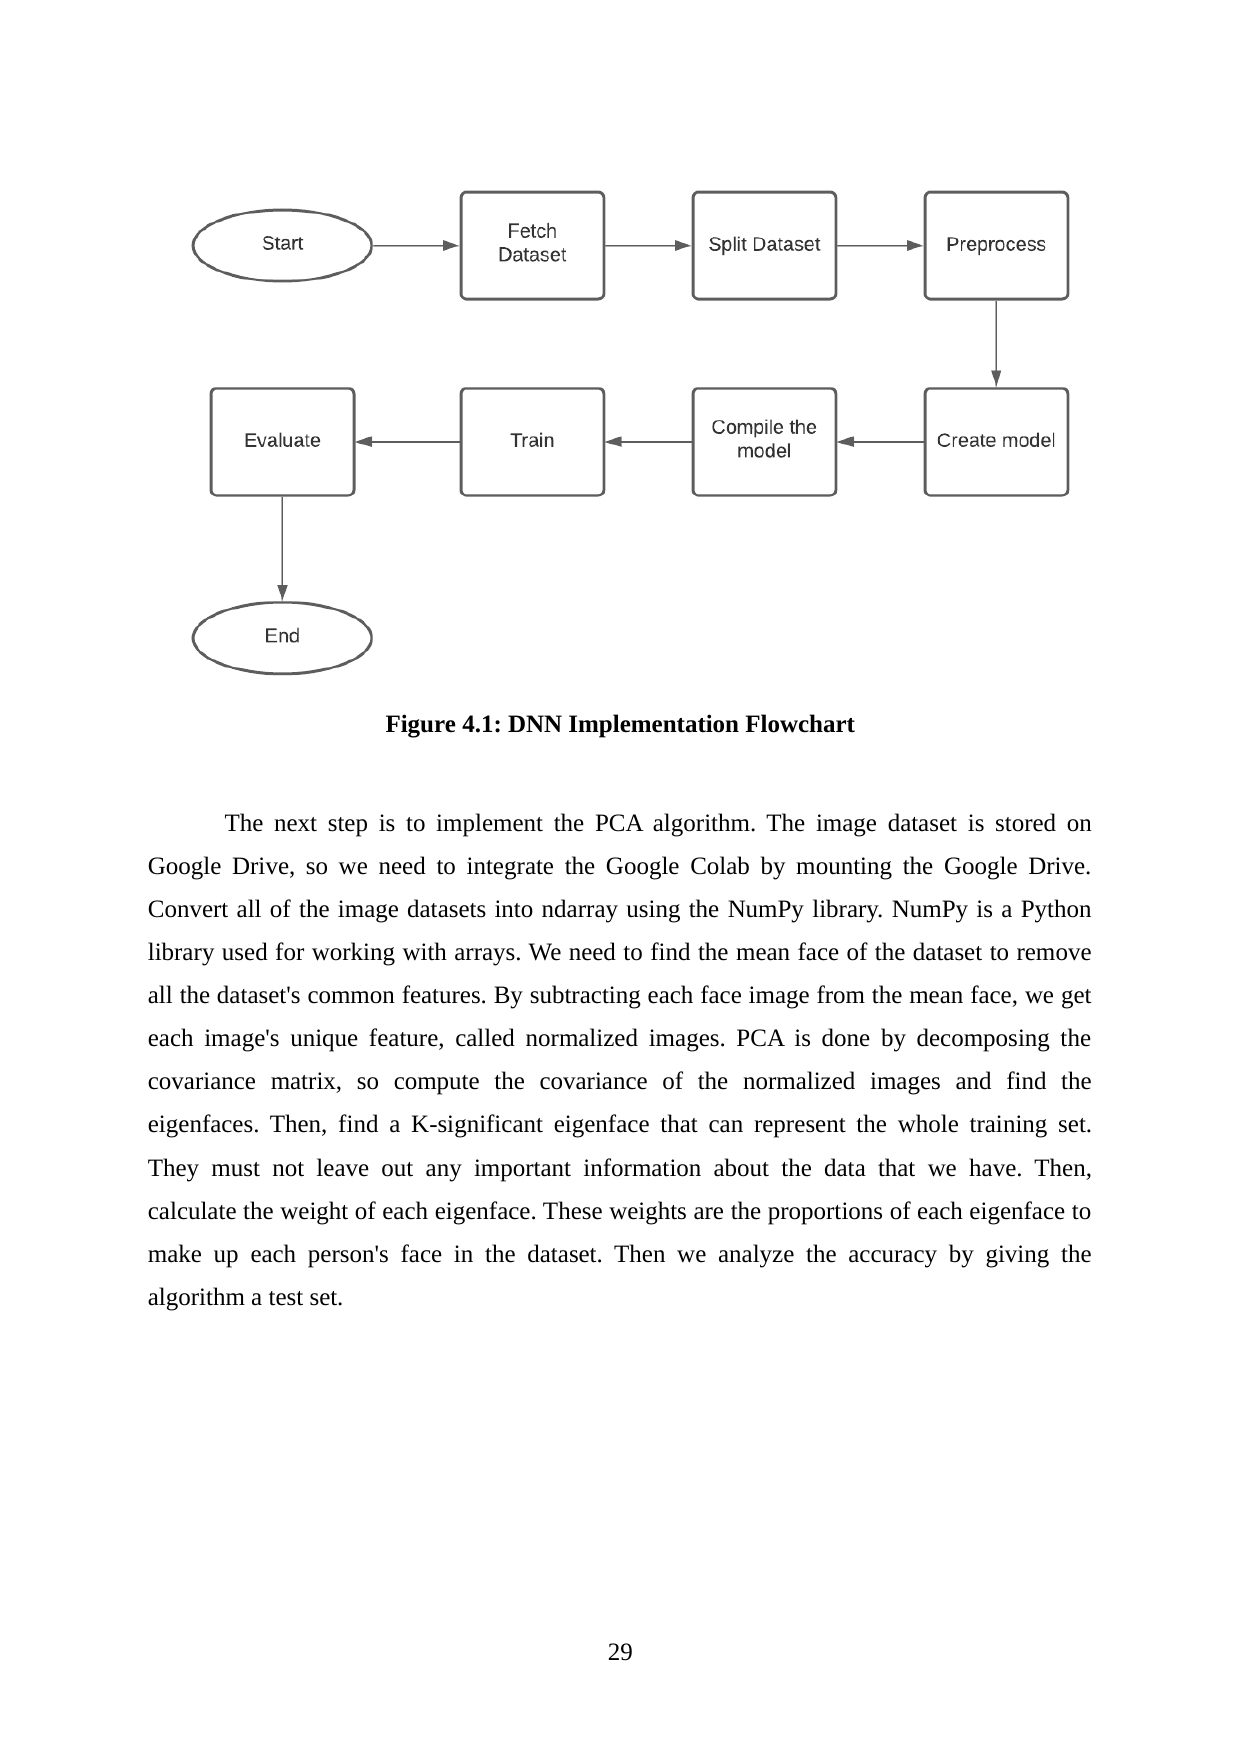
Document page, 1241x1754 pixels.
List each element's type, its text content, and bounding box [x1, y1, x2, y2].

text The next step is to implement the PCA algorithm. The image dataset is stored on Google Drive, so we need to integrate the Google Colab by mounting the Google Drive. Convert all of the image datasets into ndarray using the NumPy library. NumPy is a Python library used for working with arrays. We need to find the mean face of the dataset to remove all the dataset's common features. By subtracting each face image from the mean face, we get each image's unique feature, called normalized images. PCA is done by decomposing the covariance matrix, so compute the covariance of the normalized images and find the eigenfaces. Then, find a K-significant eigenface that can represent the whole training set. They must not leave out any important information about the data that we have. Then, calculate the weight of each eigenface. These weights are the proportions of each eigenface to make up each person's face in the dataset. Then we analyze the accuracy by giving the algorithm a test set. [148, 808, 1093, 1311]
text Figure 4.1: DNN Implementation Flowchart [148, 160, 1093, 738]
picture [157, 156, 1103, 709]
